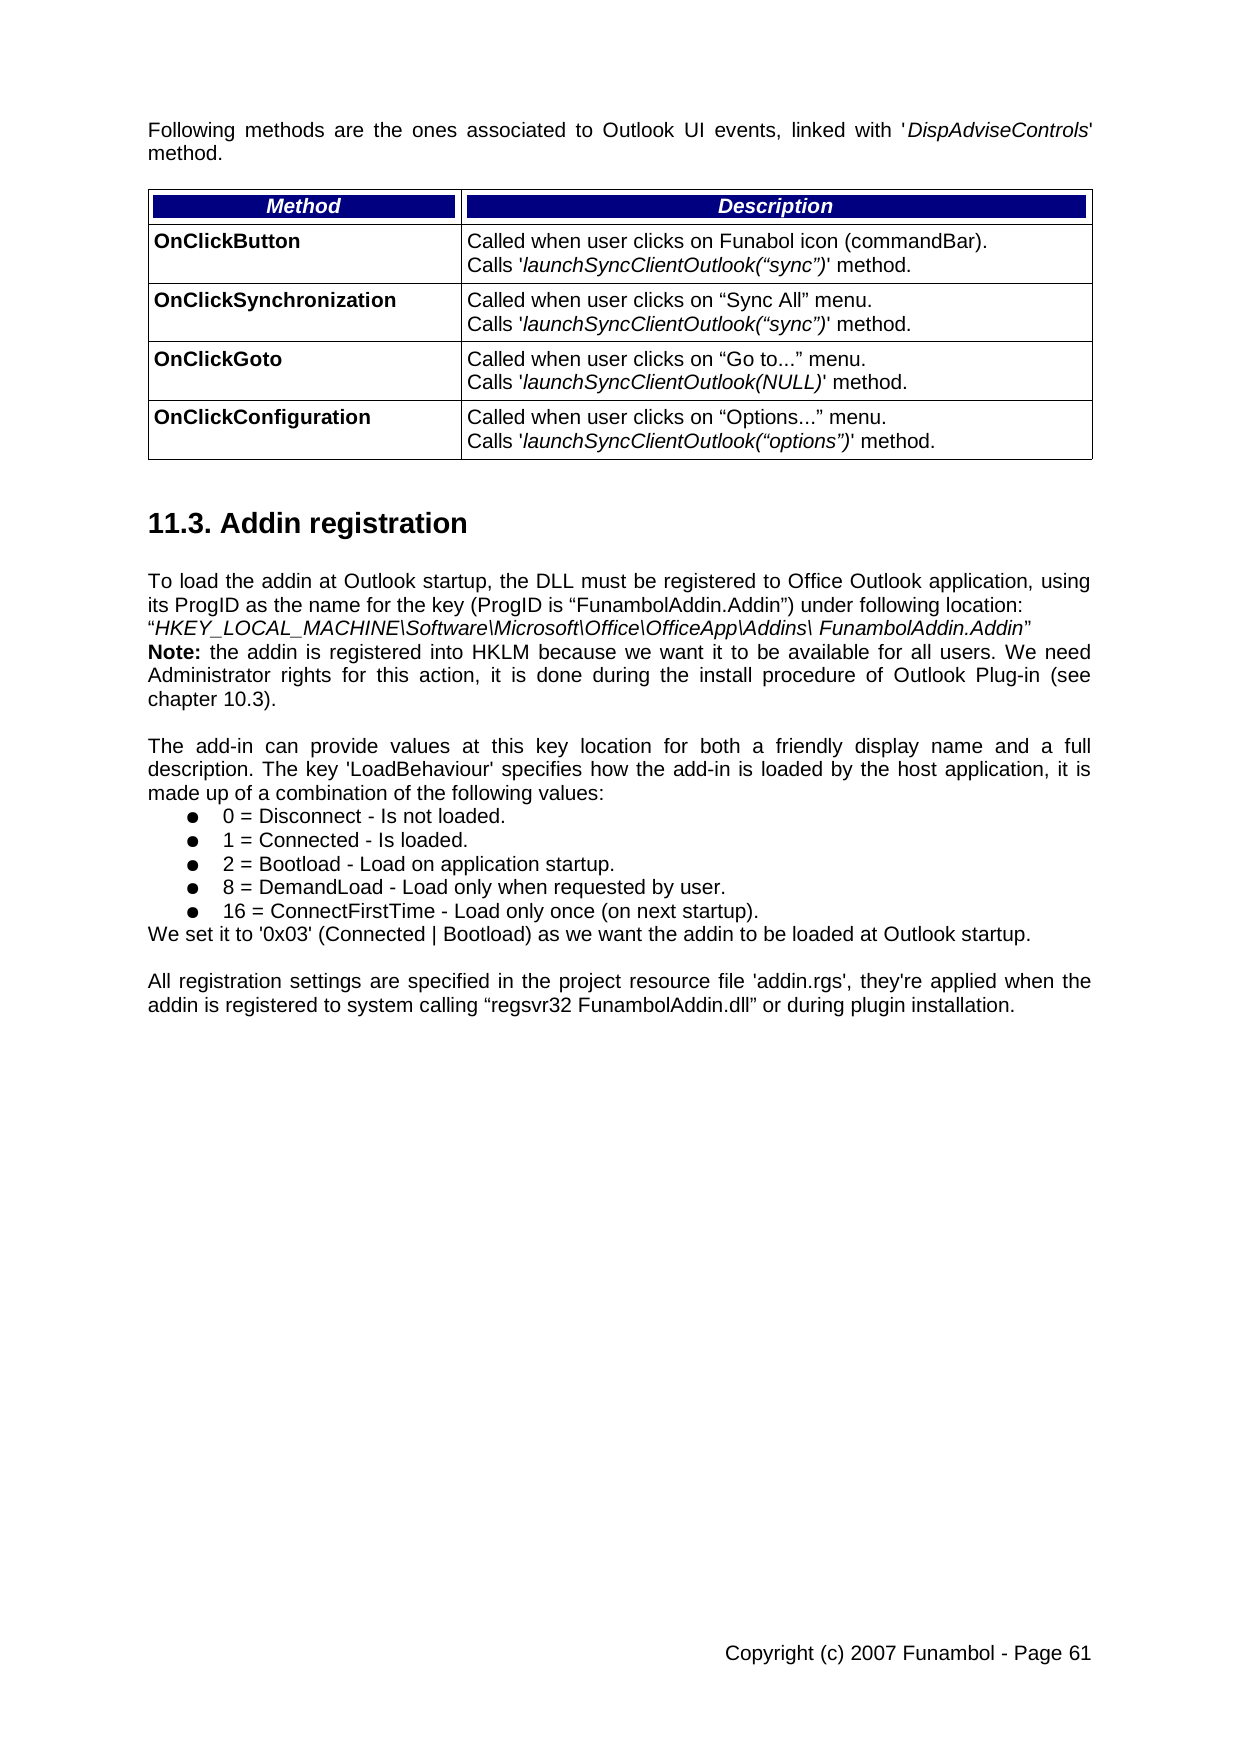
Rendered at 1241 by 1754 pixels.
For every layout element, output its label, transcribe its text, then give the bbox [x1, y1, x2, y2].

list 8 = DemandLoad - Load only when requested by user. [185, 876, 1093, 899]
subtitle Addin registration [148, 507, 1093, 540]
table_header Description [462, 190, 1092, 224]
table_cell Called when user clicks on “Options...” menu. Calls 'launchSyncClientOutlook(“options”)' method. [462, 401, 1092, 459]
table_header Method [149, 190, 461, 224]
text We set it to '0x03' (Connected | Bootload) as we want the addin to be loaded at Outlook startup. [148, 923, 1093, 946]
list 16 = ConnectFirstTime - Load only once (on next startup). [185, 899, 1093, 923]
table_cell OnClickConfiguration [149, 401, 461, 459]
text The add-in can provide values at this key location for both a friendly display name and a full description. The key 'LoadBehaviour' specifies how the add-in is loaded by the host application, it is made up of a combination of the following values: [148, 734, 1093, 805]
table_cell Called when user clicks on Funabol icon (commandBar). Calls 'launchSyncClientOutlook(“sync”)' method. [462, 225, 1092, 283]
list 1 = Connected - Is loaded. [185, 828, 1093, 852]
table_cell OnClickSynchronization [149, 284, 461, 341]
text Note: the addin is registered into HKLM because we want it to be available for all users. We need Administrator rights for this action, it is done during the install procedure of Outlook Plug-in (see chapter 10.3). [148, 640, 1093, 711]
text To load the addin at Outlook startup, the DLL must be registered to Office Outlook application, using its ProgID as the name for the key (ProgID is “FunambolAddin.Addin”) under following location: [148, 569, 1093, 617]
list 0 = Disconnect - Is not loaded. [185, 805, 1093, 828]
text Following methods are the ones associated to Outlook UI events, linked with 'DispAdviseControls' method. [148, 118, 1093, 165]
text “HKEY_LOCAL_MACHINE\Software\Microsoft\Office\OfficeApp\Addins\ FunambolAddin.Addin” [148, 617, 1093, 640]
text All registration settings are specified in the project resource file 'addin.rgs', they're applied when the addin is registered to system calling “regsvr32 FunambolAddin.dll” or during plugin installation. [148, 970, 1093, 1017]
list 2 = Bootload - Load on application startup. [185, 852, 1093, 876]
table_cell Called when user clicks on “Go to...” menu. Calls 'launchSyncClientOutlook(NULL)' method. [462, 342, 1092, 400]
table_cell OnClickButton [149, 225, 461, 283]
table_cell Called when user clicks on “Sync All” menu. Calls 'launchSyncClientOutlook(“sync”)' method. [462, 284, 1092, 341]
table_cell OnClickGoto [149, 342, 461, 400]
